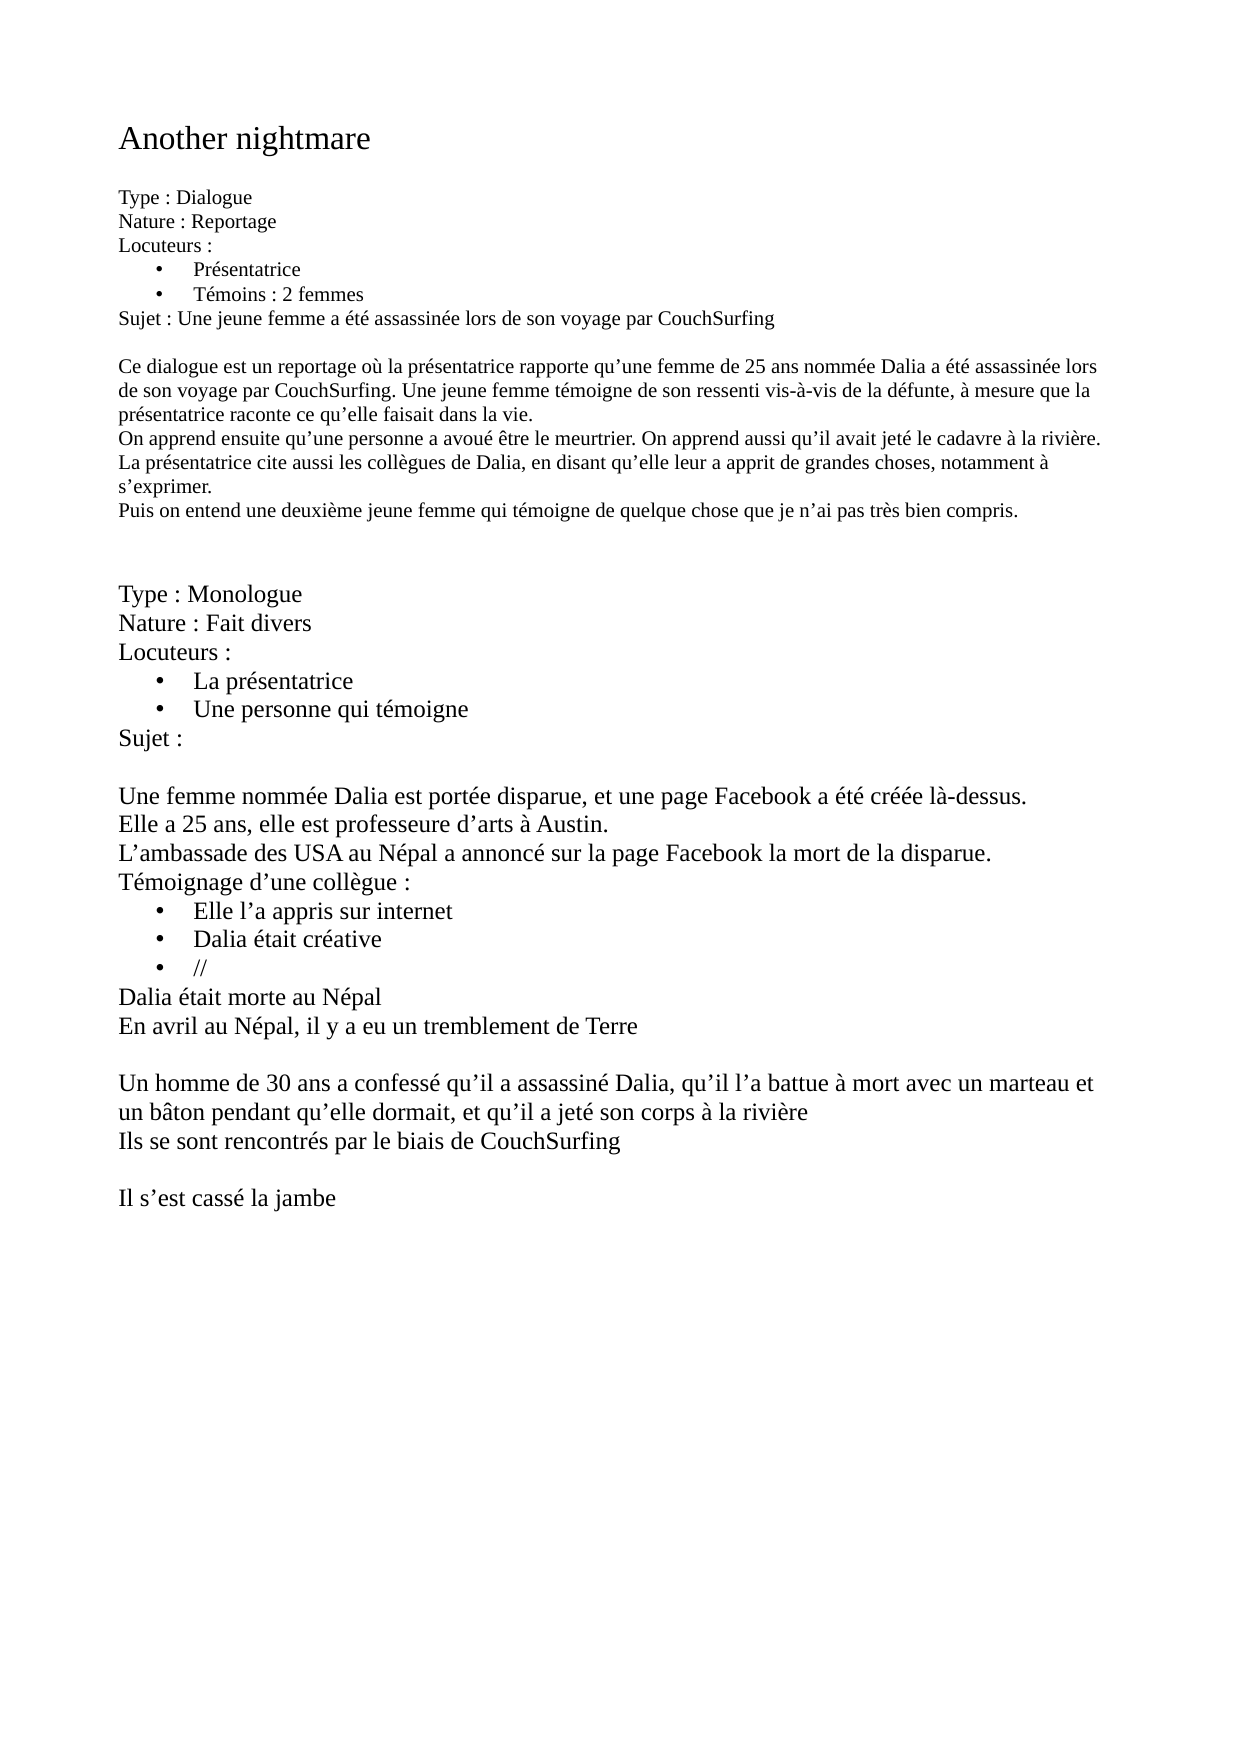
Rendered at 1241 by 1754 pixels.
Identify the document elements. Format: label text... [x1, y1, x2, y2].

text Une femme nommée Dalia est portée disparue, et une page Facebook a été créée là-dessus. [118, 781, 1122, 809]
list // [156, 953, 1122, 982]
text Un homme de 30 ans a confessé qu’il a assassiné Dalia, qu’il l’a battue à mort avec un marteau et un bâton pendant qu’elle dormait, et qu’il a jeté son corps à la rivière [118, 1068, 1122, 1126]
text Locuteurs : [118, 233, 1122, 257]
list Présentatrice [156, 257, 1122, 281]
list Dalia était créative [156, 924, 1122, 953]
text Nature : Reportage [118, 209, 1122, 233]
text Nature : Fait divers [118, 608, 1122, 637]
text L’ambassade des USA au Népal a annoncé sur la page Facebook la mort de la disparue. [118, 838, 1122, 867]
text Dalia était morte au Népal [118, 982, 1122, 1011]
text Sujet : [118, 723, 1122, 752]
text La présentatrice cite aussi les collègues de Dalia, en disant qu’elle leur a apprit de grandes choses, notamment à s’exprimer. [118, 450, 1122, 498]
text Type : Monologue [118, 579, 1122, 608]
text Ils se sont rencontrés par le biais de CouchSurfing [118, 1126, 1122, 1154]
text Type : Dialogue [118, 185, 1122, 209]
list Elle l’a appris sur internet [156, 896, 1122, 924]
text Témoignage d’une collègue : [118, 867, 1122, 896]
text Il s’est cassé la jambe [118, 1183, 1122, 1212]
list Témoins : 2 femmes [156, 281, 1122, 306]
text Sujet : Une jeune femme a été assassinée lors de son voyage par CouchSurfing [118, 306, 1122, 329]
text Locuteurs : [118, 637, 1122, 666]
text Another nightmare [118, 118, 1122, 156]
list Une personne qui témoigne [156, 694, 1122, 723]
text On apprend ensuite qu’une personne a avoué être le meurtrier. On apprend aussi qu’il avait jeté le cadavre à la rivière. [118, 426, 1122, 450]
text Puis on entend une deuxième jeune femme qui témoigne de quelque chose que je n’ai pas très bien compris. [118, 498, 1122, 522]
list La présentatrice [156, 666, 1122, 694]
text Ce dialogue est un reportage où la présentatrice rapporte qu’une femme de 25 ans nommée Dalia a été assassinée lors de son voyage par CouchSurfing. Une jeune femme témoigne de son ressenti vis-à-vis de la défunte, à mesure que la présentatrice raconte ce qu’elle faisait dans la vie. [118, 354, 1122, 426]
text Elle a 25 ans, elle est professeure d’arts à Austin. [118, 809, 1122, 838]
text En avril au Népal, il y a eu un tremblement de Terre [118, 1011, 1122, 1039]
